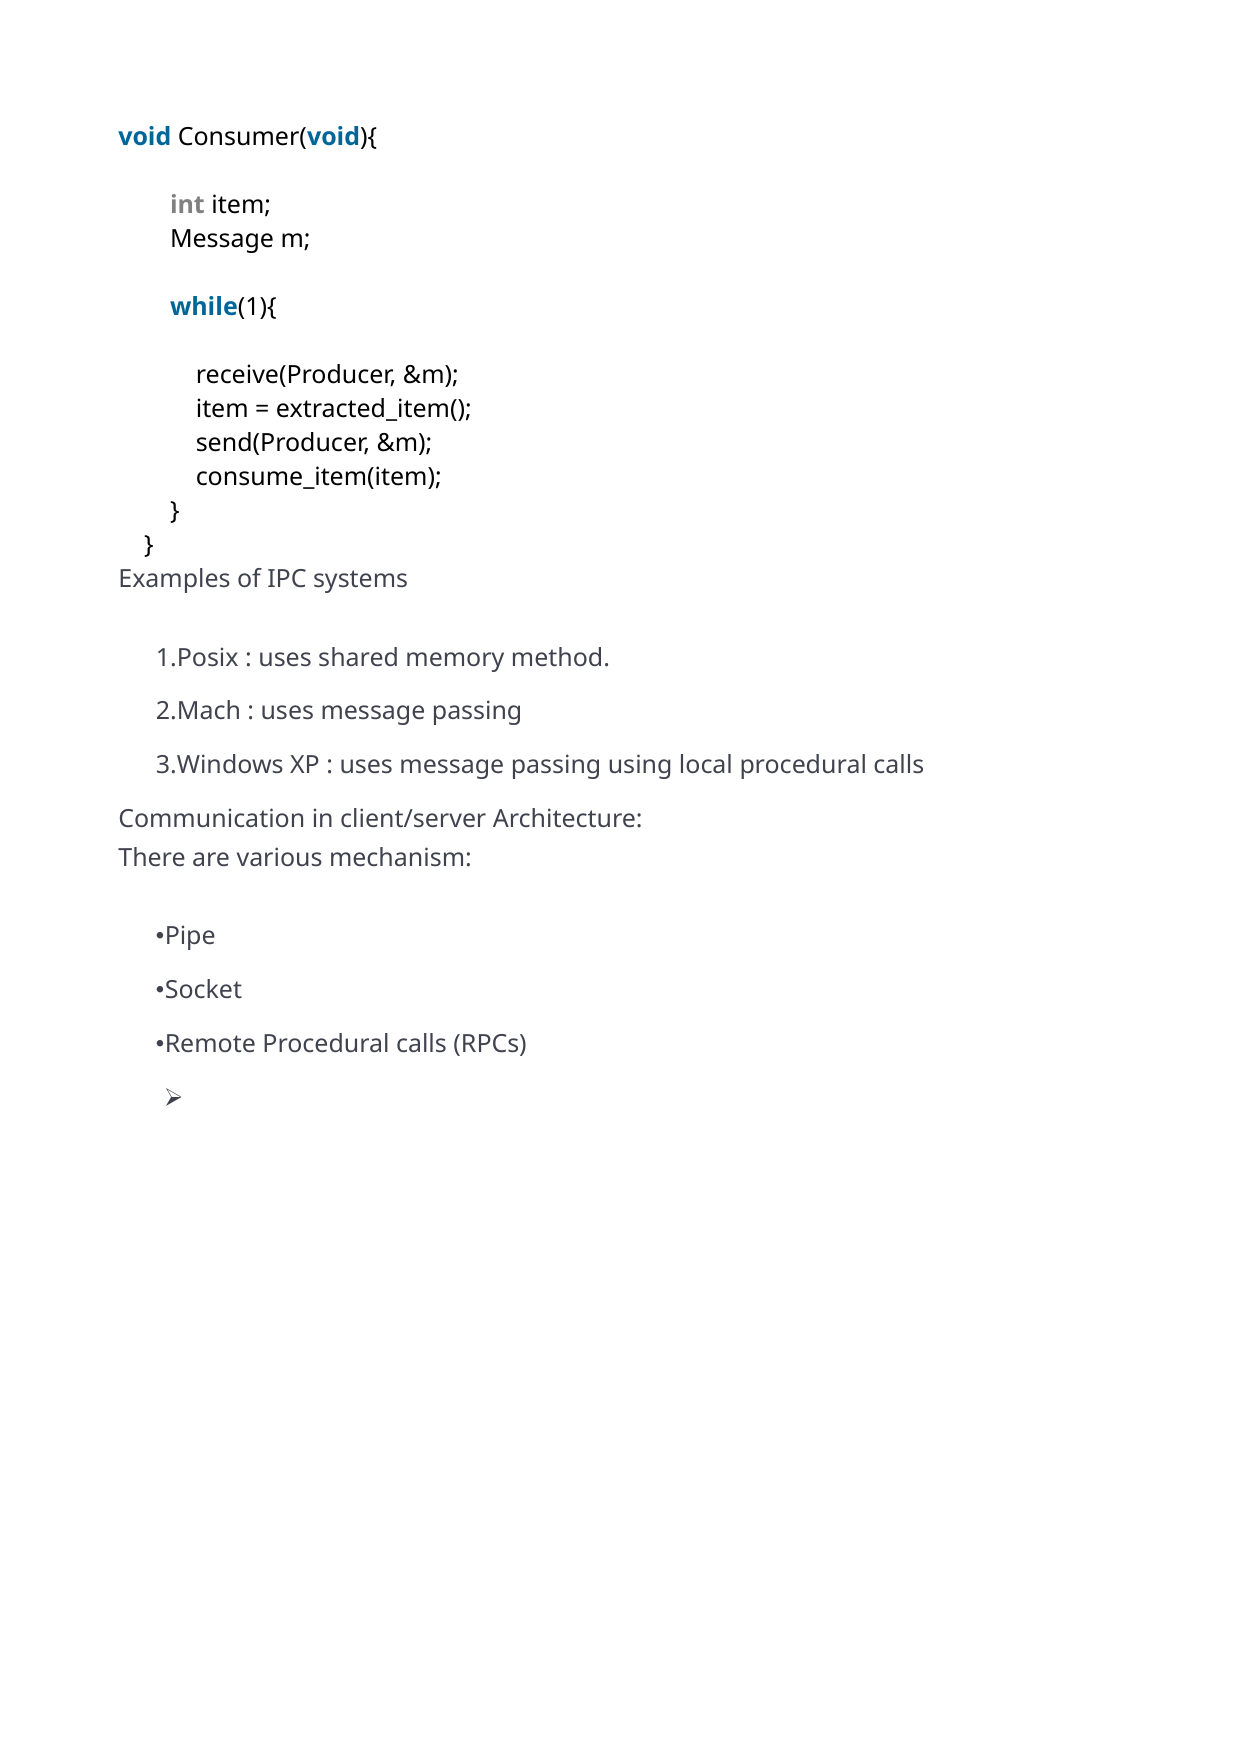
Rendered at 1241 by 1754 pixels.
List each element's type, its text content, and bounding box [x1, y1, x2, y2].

list Windows XP : uses message passing using local procedural calls [156, 747, 1122, 781]
list Pipe [156, 918, 1122, 952]
list Remote Procedural calls (RPCs) [156, 1026, 1122, 1059]
list Socket [156, 972, 1122, 1006]
list Mach : uses message passing [156, 693, 1122, 727]
list Posix : uses shared memory method. [156, 639, 1122, 673]
text Communication in client/server Architecture: There are various mechanism: [118, 801, 1122, 913]
text Examples of IPC systems [118, 561, 1122, 634]
table_header void Consumer(void){ int item; Message m; while(1){ receive(Producer, &m); item = extracted_item(); send(Producer, &m); consume_item(item); } } [118, 118, 640, 561]
